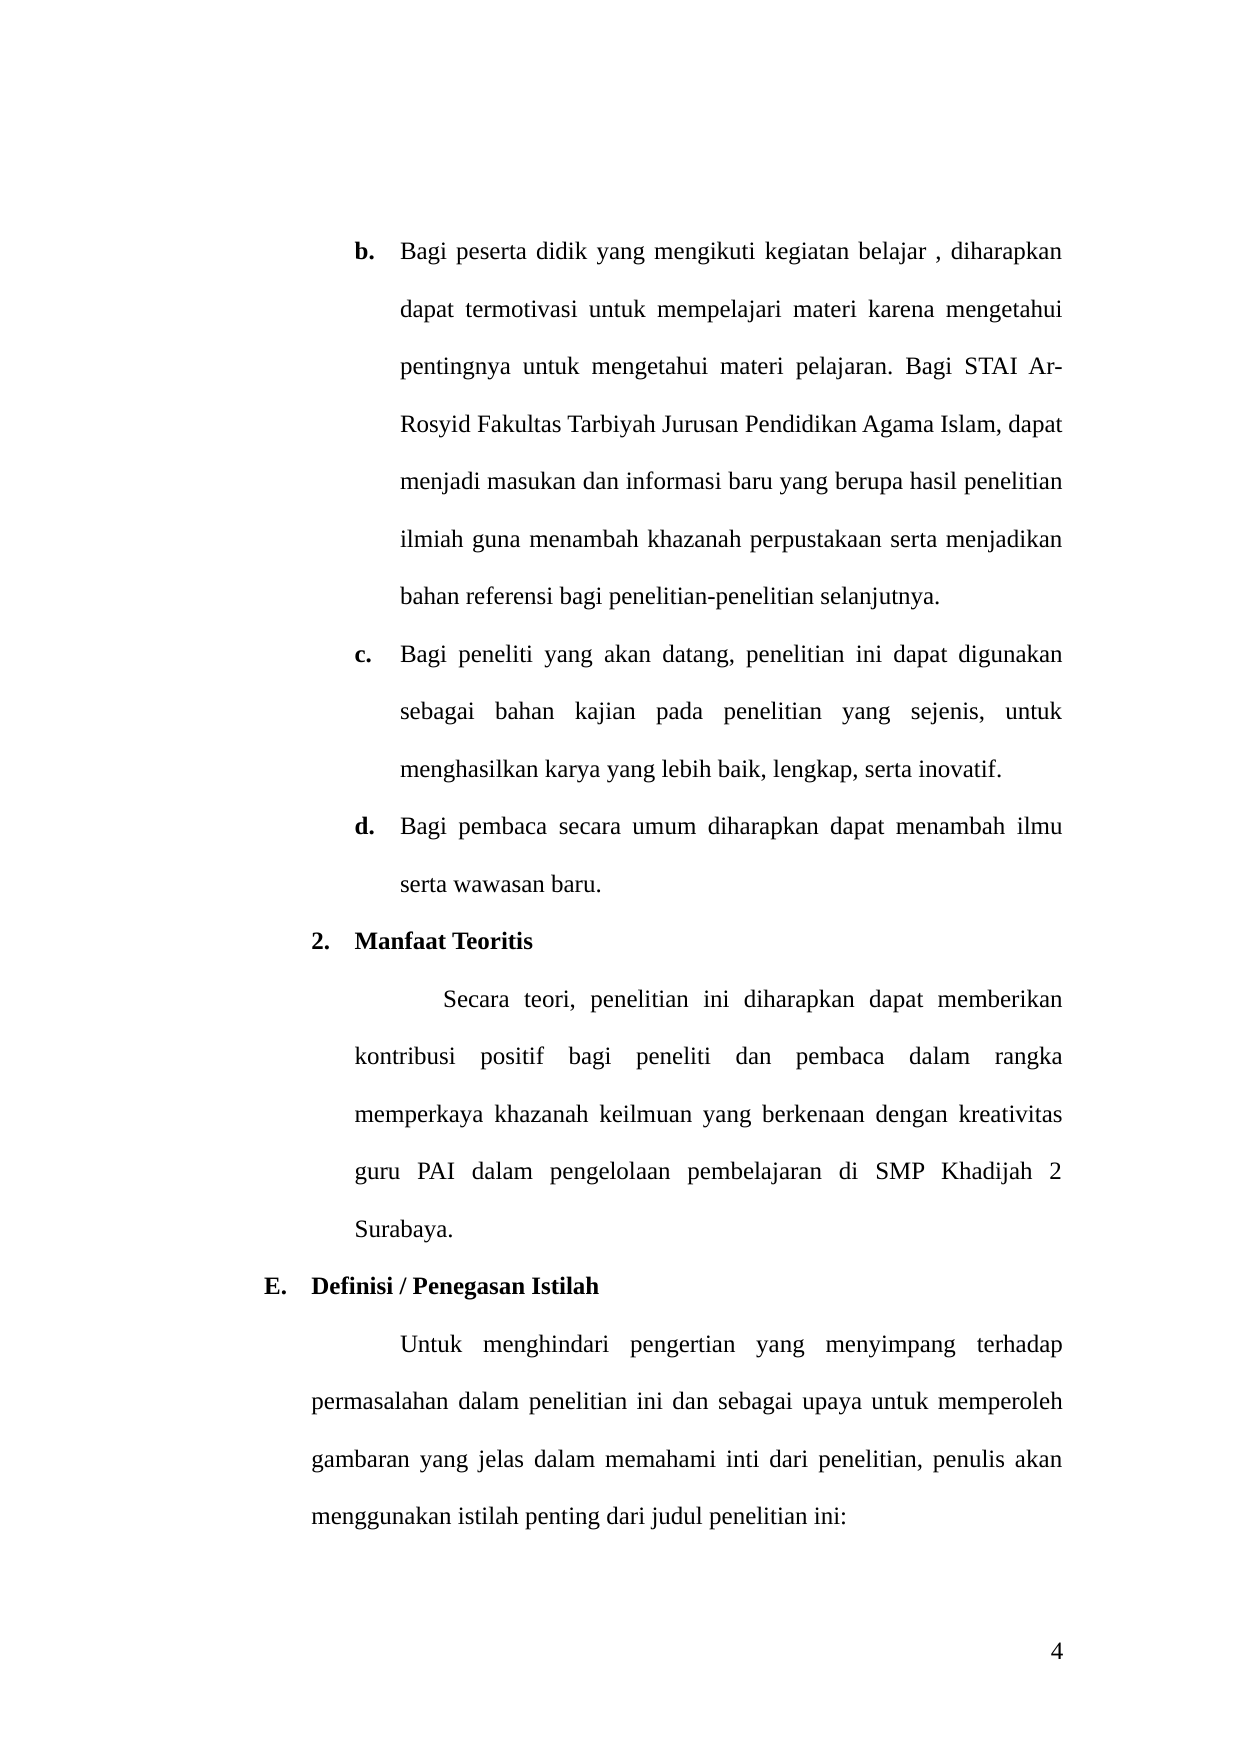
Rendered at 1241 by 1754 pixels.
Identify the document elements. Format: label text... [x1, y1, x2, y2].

list Bagi peneliti yang akan datang, penelitian ini dapat digunakan sebagai bahan kajian pada penelitian yang sejenis, untuk menghasilkan karya yang lebih baik, lengkap, serta inovatif. [354, 639, 1063, 782]
text Untuk menghindari pengertian yang menyimpang terhadap permasalahan dalam penelitian ini dan sebagai upaya untuk memperoleh gambaran yang jelas dalam memahami inti dari penelitian, penulis akan menggunakan istilah penting dari judul penelitian ini: [311, 1329, 1063, 1530]
subtitle Manfaat teoritis [311, 926, 1063, 955]
list Bagi peserta didik yang mengikuti kegiatan belajar , diharapkan dapat termotivasi untuk mempelajari materi karena mengetahui pentingnya untuk mengetahui materi pelajaran. Bagi STAI Ar-Rosyid Fakultas Tarbiyah Jurusan Pendidikan Agama Islam, dapat menjadi masukan dan informasi baru yang berupa hasil penelitian ilmiah guna menambah khazanah perpustakaan serta menjadikan bahan referensi bagi penelitian-penelitian selanjutnya. [354, 236, 1063, 610]
text Secara teori, penelitian ini diharapkan dapat memberikan kontribusi positif bagi peneliti dan pembaca dalam rangka memperkaya khazanah keilmuan yang berkenaan dengan kreativitas guru PAI dalam pengelolaan pembelajaran di SMP Khadijah 2 Surabaya. [354, 984, 1063, 1242]
list Bagi pembaca secara umum diharapkan dapat menambah ilmu serta wawasan baru. [354, 811, 1063, 897]
subtitle Definisi / penegasan istilah [264, 1271, 1063, 1300]
